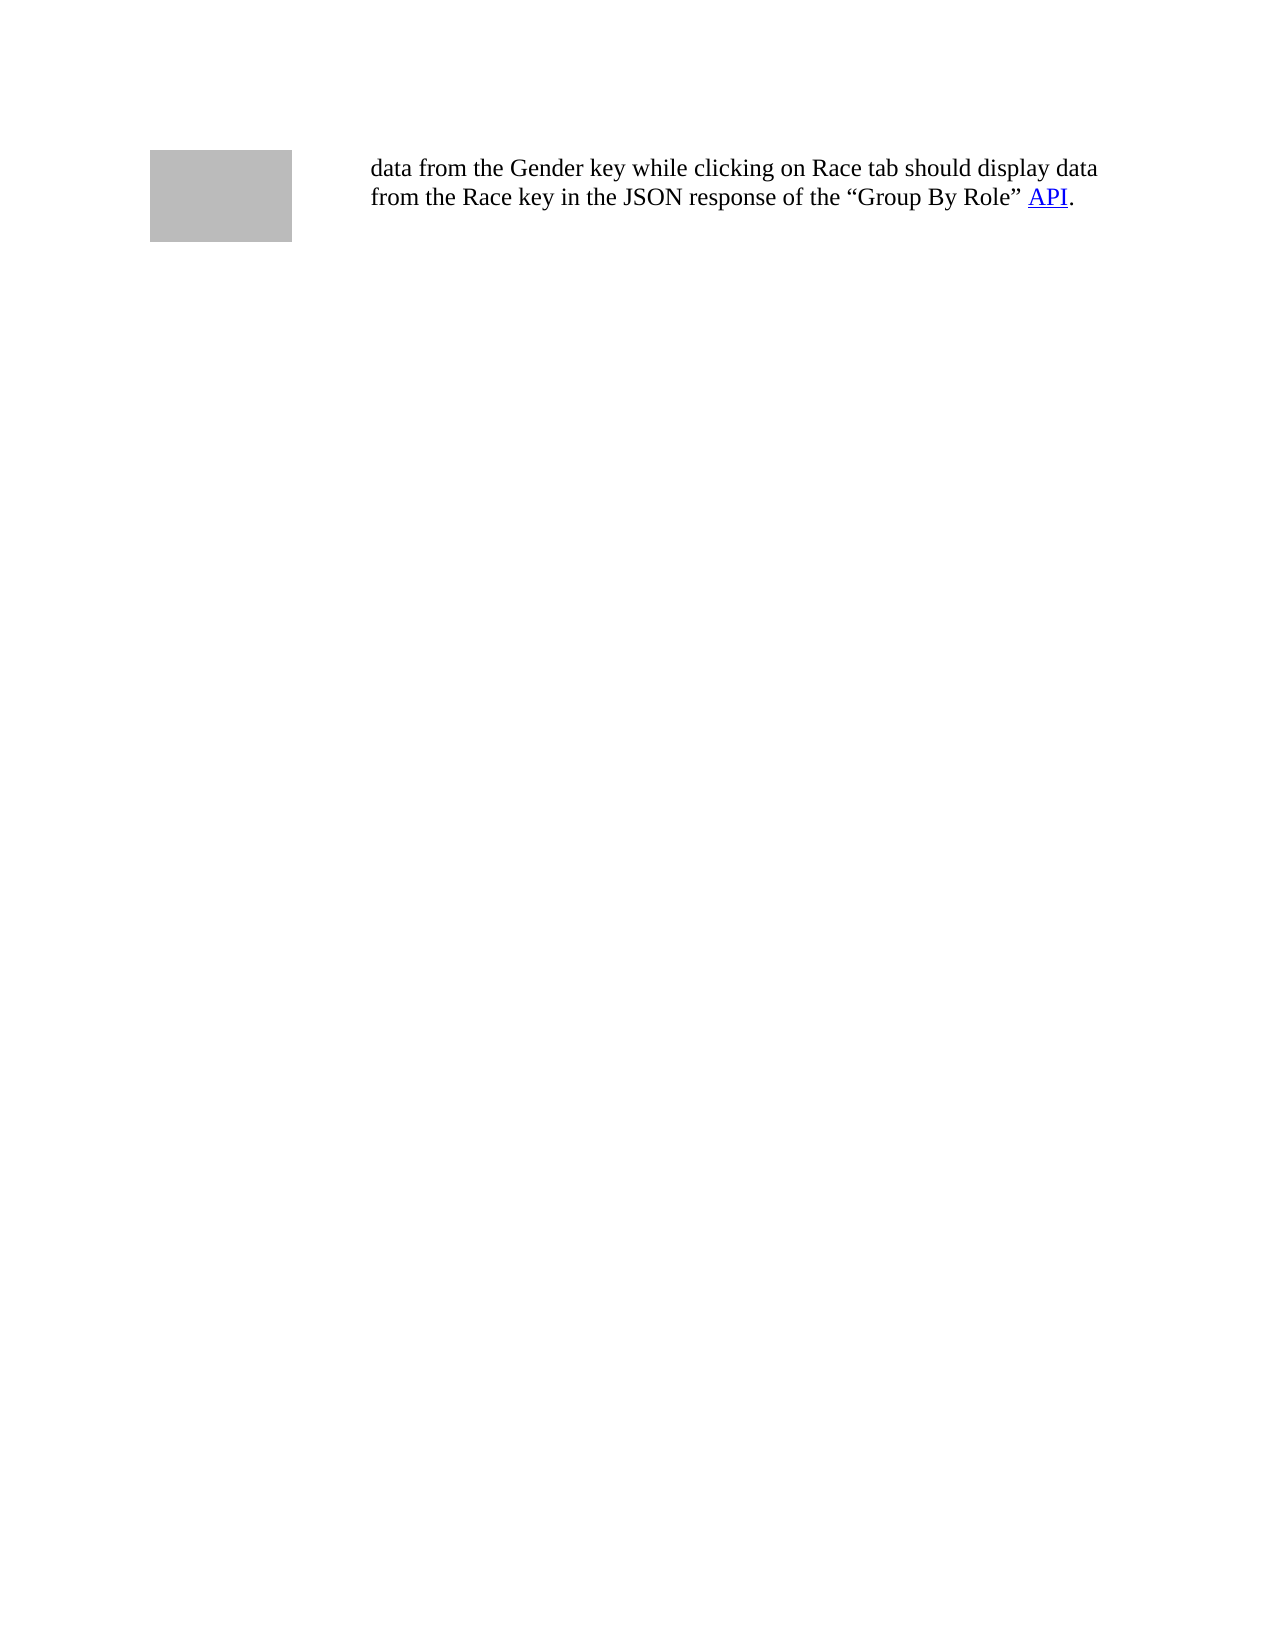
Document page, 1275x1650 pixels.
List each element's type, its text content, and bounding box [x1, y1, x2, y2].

table_header data from the Gender key while clicking on Race tab should display data from the Race key in the JSON response of the “Group By Role” API. [292, 150, 1125, 242]
table_header [150, 150, 292, 242]
